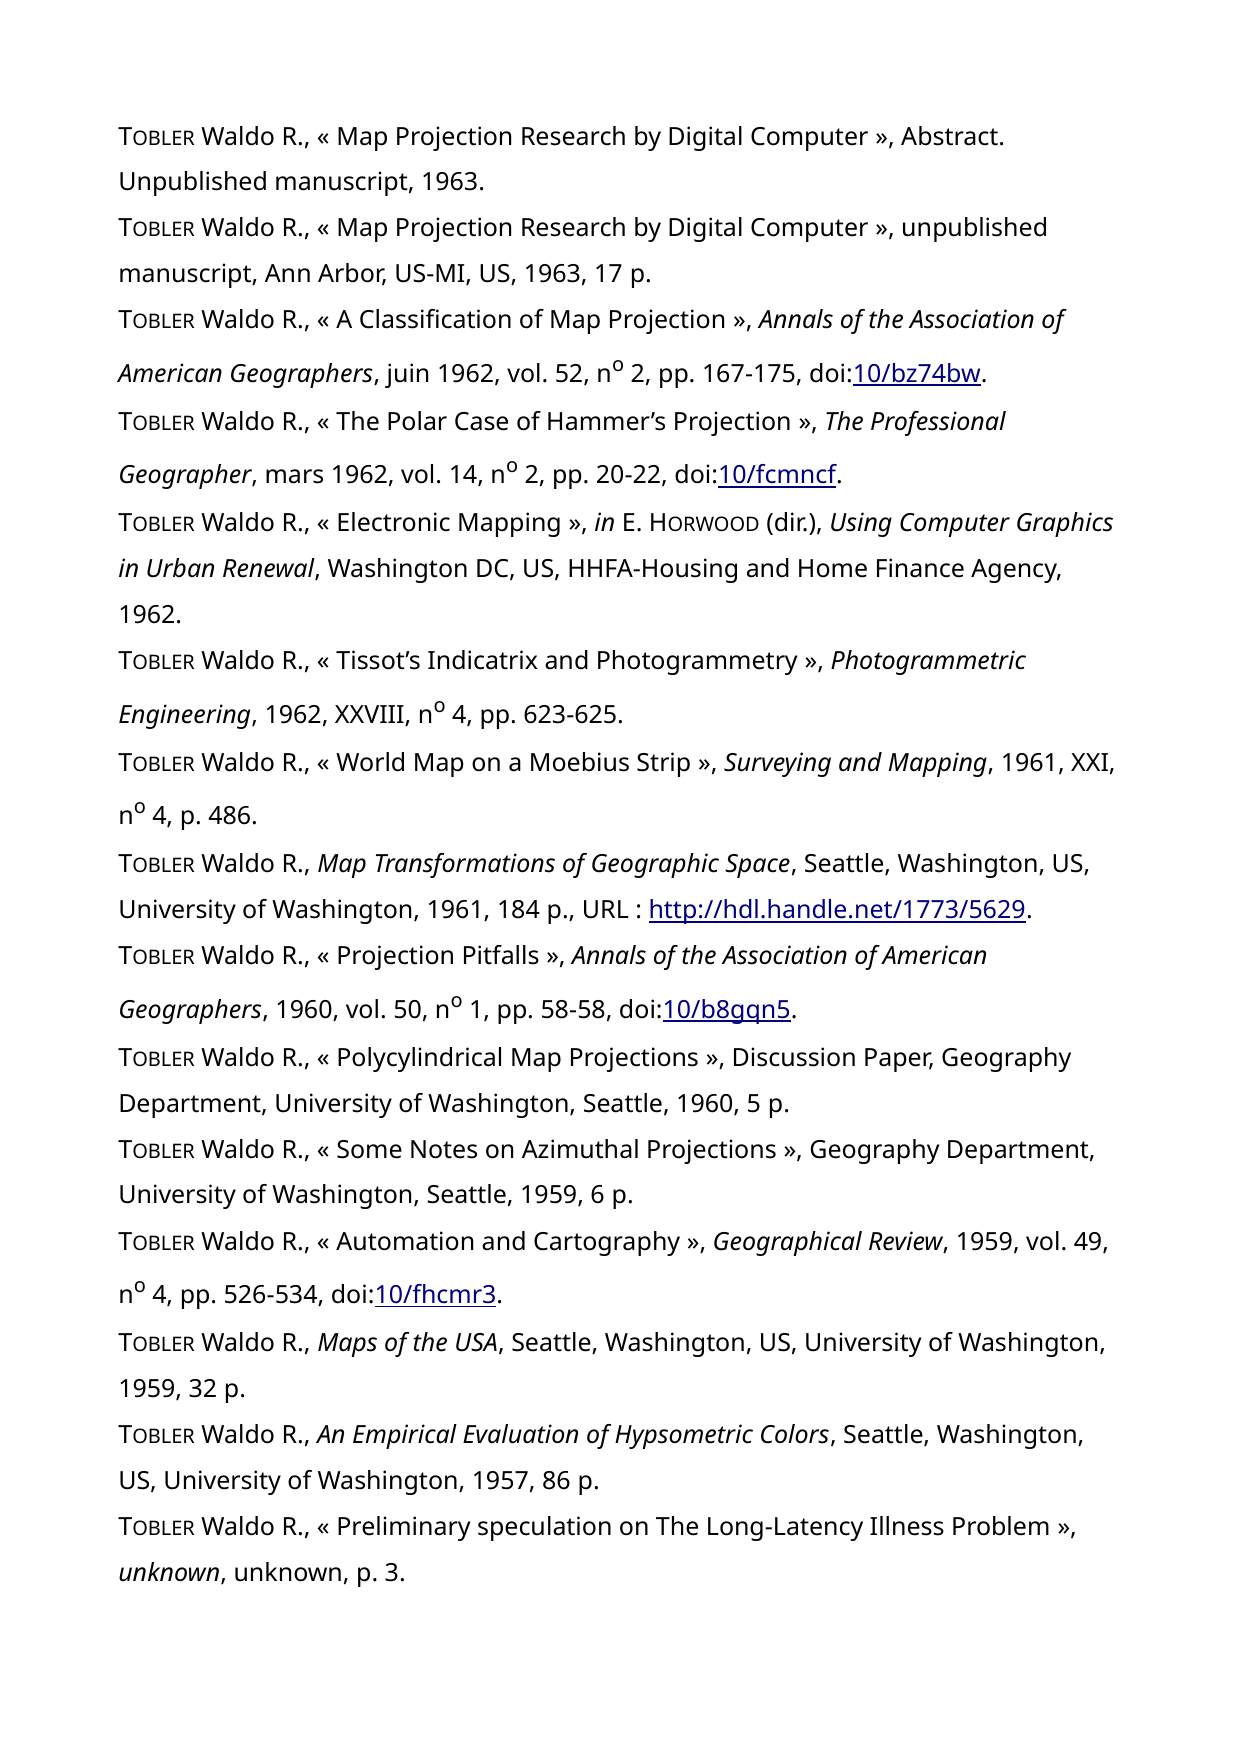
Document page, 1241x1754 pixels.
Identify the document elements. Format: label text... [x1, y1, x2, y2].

text Tobler Waldo R., « Automation and Cartography », Geographical Review, 1959, vol. 49, no 4, pp. 526‑534, doi:10/fhcmr3. [118, 1223, 1122, 1311]
text Tobler Waldo R., « Electronic Mapping », in E. Horwood (dir.), Using Computer Graphics in Urban Renewal, Washington DC, US, HHFA-Housing and Home Finance Agency, 1962. [118, 505, 1122, 631]
text Tobler Waldo R., « Some Notes on Azimuthal Projections », Geography Department, University of Washington, Seattle, 1959, 6 p. [118, 1131, 1122, 1211]
text Tobler Waldo R., Map Transformations of Geographic Space, Seattle, Washington, US, University of Washington, 1961, 184 p., URL : http://hdl.handle.net/1773/5629. [118, 846, 1122, 926]
text Tobler Waldo R., « World Map on a Moebius Strip », Surveying and Mapping, 1961, XXI, no 4, p. 486. [118, 744, 1122, 832]
text Tobler Waldo R., « Polycylindrical Map Projections », Discussion Paper, Geography Department, University of Washington, Seattle, 1960, 5 p. [118, 1039, 1122, 1119]
text Tobler Waldo R., « Map Projection Research by Digital Computer », unpublished manuscript, Ann Arbor, US-MI, US, 1963, 17 p. [118, 210, 1122, 290]
text Tobler Waldo R., « Preliminary speculation on The Long-Latency Illness Problem », unknown, unknown, p. 3. [118, 1508, 1122, 1588]
text Tobler Waldo R., « Map Projection Research by Digital Computer », Abstract. Unpublished manuscript, 1963. [118, 118, 1122, 198]
text Tobler Waldo R., « Tissot’s Indicatrix and Photogrammetry », Photogrammetric Engineering, 1962, XXVIII, no 4, pp. 623‑625. [118, 643, 1122, 731]
text Tobler Waldo R., Maps of the USA, Seattle, Washington, US, University of Washington, 1959, 32 p. [118, 1325, 1122, 1405]
text Tobler Waldo R., « Projection Pitfalls », Annals of the Association of American Geographers, 1960, vol. 50, no 1, pp. 58‑58, doi:10/b8gqn5. [118, 938, 1122, 1026]
text Tobler Waldo R., « A Classification of Map Projection », Annals of the Association of American Geographers, juin 1962, vol. 52, no 2, pp. 167‑175, doi:10/bz74bw. [118, 302, 1122, 389]
text Tobler Waldo R., « The Polar Case of Hammer’s Projection », The Professional Geographer, mars 1962, vol. 14, no 2, pp. 20‑22, doi:10/fcmncf. [118, 403, 1122, 491]
text Tobler Waldo R., An Empirical Evaluation of Hypsometric Colors, Seattle, Washington, US, University of Washington, 1957, 86 p. [118, 1417, 1122, 1497]
